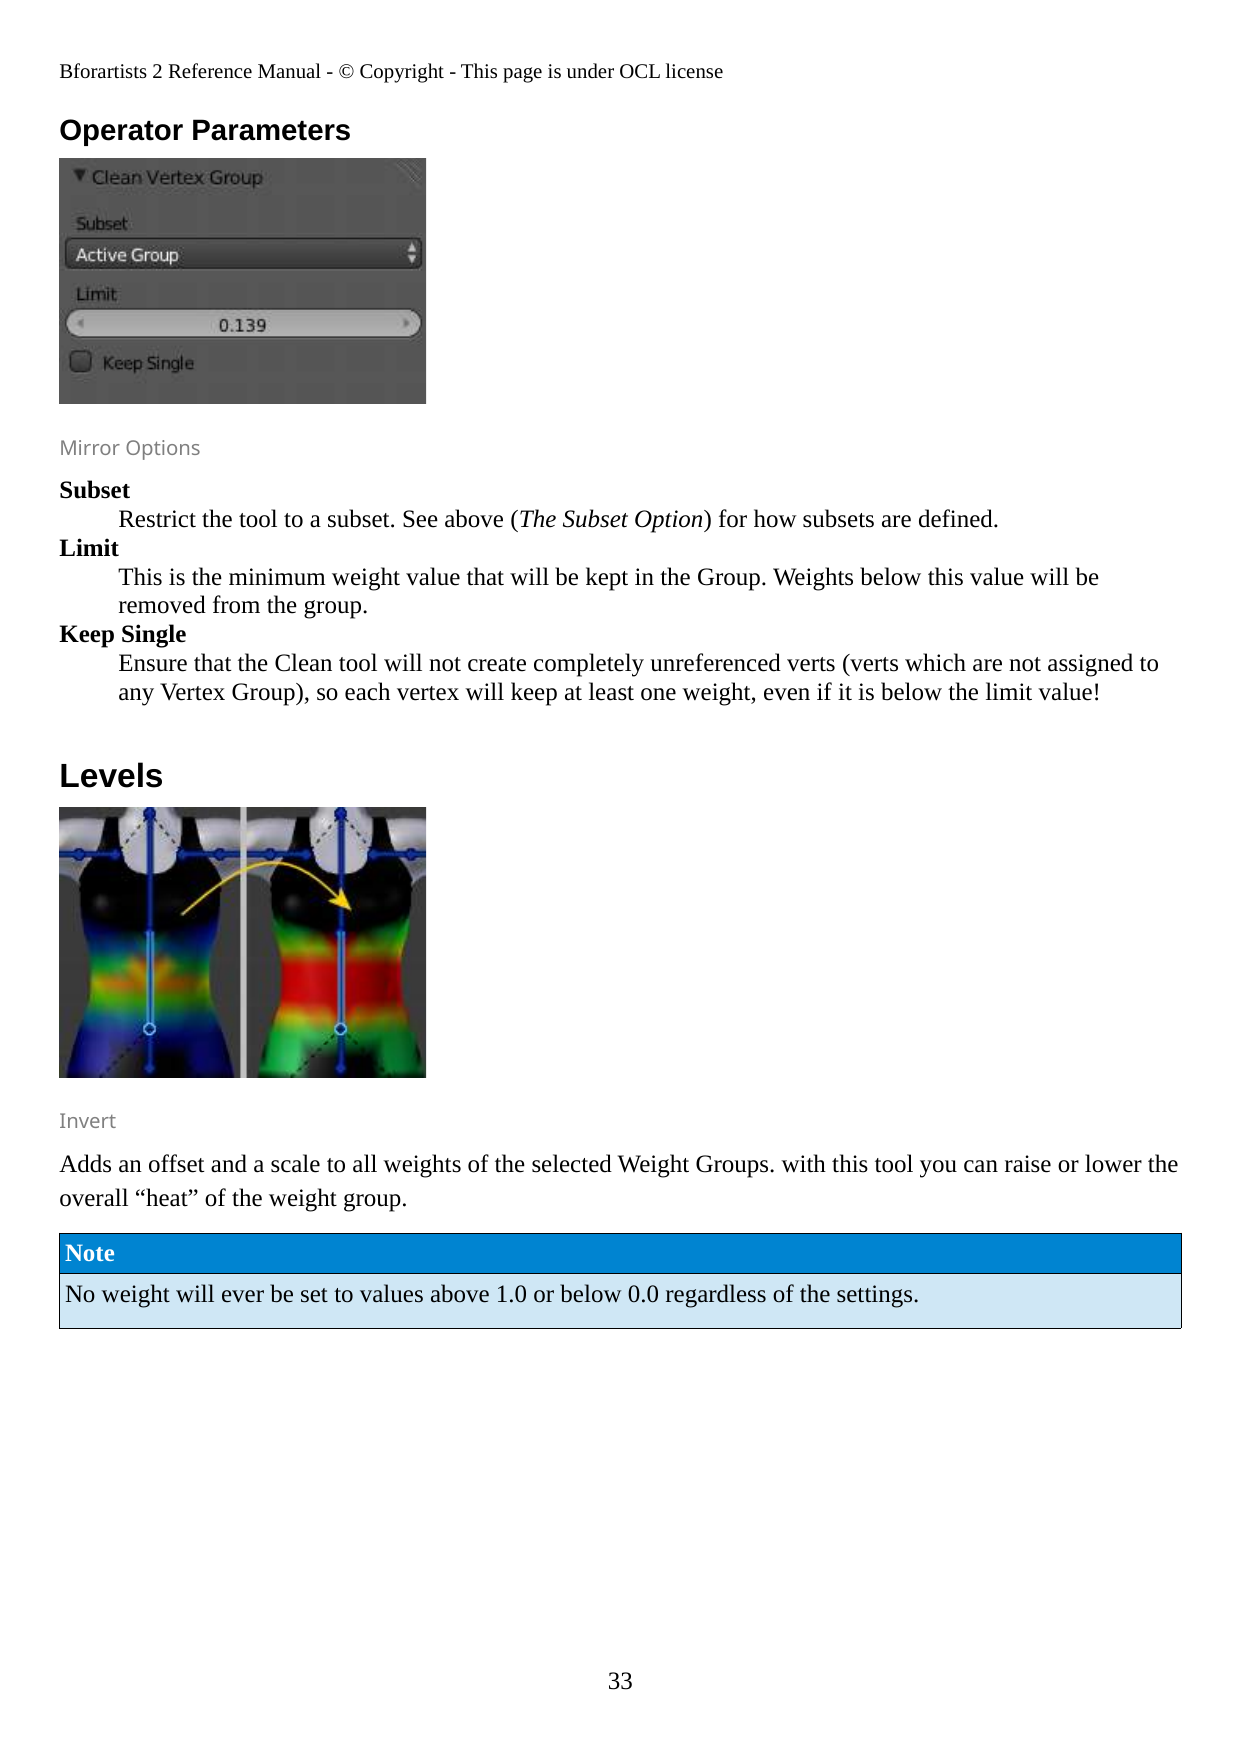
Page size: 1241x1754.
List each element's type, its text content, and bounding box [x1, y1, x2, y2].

list Ensure that the Clean tool will not create completely unreferenced verts (verts which are not assigned to any Vertex Group), so each vertex will keep at least one weight, even if it is below the limit value! [118, 648, 1181, 706]
subtitle Subset [59, 476, 1181, 504]
text Adds an offset and a scale to all weights of the selected Weight Groups. with this tool you can raise or lower the overall “heat” of the weight group. [59, 1149, 1181, 1212]
table_header Note [60, 1234, 1181, 1273]
subtitle Limit [59, 533, 1181, 562]
picture [59, 158, 427, 404]
picture [59, 807, 427, 1078]
list This is the minimum weight value that will be kept in the Group. Weights below this value will be removed from the group. [118, 562, 1181, 619]
text Invert [59, 1103, 1181, 1134]
list Restrict the tool to a subset. See above (The Subset Option) for how subsets are defined. [118, 504, 1181, 533]
table_cell No weight will ever be set to values above 1.0 or below 0.0 regardless of the settings. [60, 1274, 1181, 1328]
subtitle Keep Single [59, 619, 1181, 648]
subtitle Operator Parameters [59, 113, 1181, 146]
subtitle Levels [59, 756, 1181, 794]
text Mirror Options [59, 430, 1181, 461]
